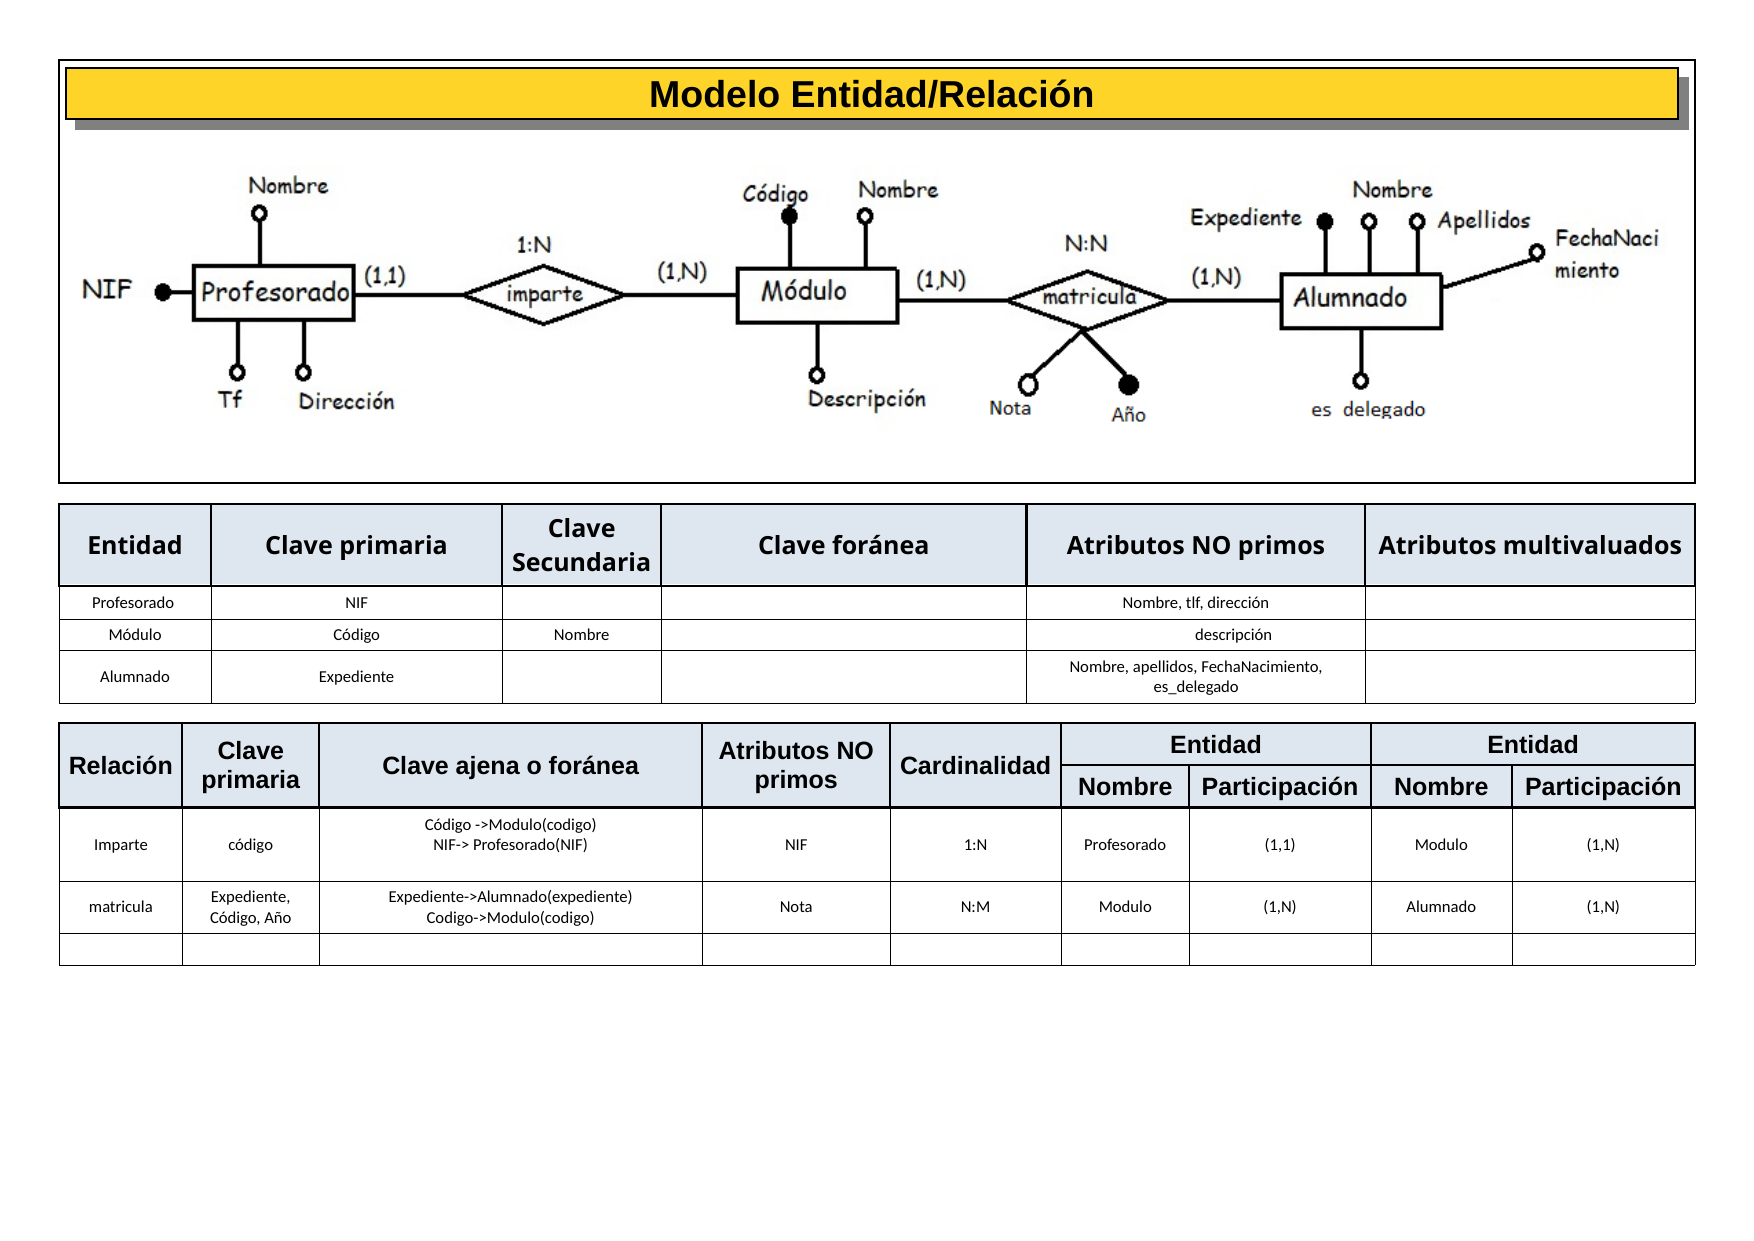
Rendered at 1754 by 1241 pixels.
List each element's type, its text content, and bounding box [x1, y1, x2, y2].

table_cell [320, 934, 702, 965]
table_cell (1,1) [1190, 809, 1371, 881]
table_header Entidad [1062, 724, 1370, 764]
table_cell Nota [703, 882, 890, 933]
table_cell Alumnado [60, 651, 211, 702]
table_cell [183, 934, 319, 965]
table_cell Nombre, tlf, dirección [1027, 587, 1365, 618]
table_cell Participación [1513, 766, 1694, 806]
table_cell Alumnado [1372, 882, 1512, 933]
table_cell (1,N) [1190, 882, 1371, 933]
table_cell Profesorado [60, 587, 211, 618]
table_cell (1,N) [1513, 882, 1695, 933]
table_header Clave foránea [662, 505, 1025, 584]
table_cell [703, 934, 890, 965]
table_header Entidad [1372, 724, 1694, 764]
table_cell [60, 136, 1694, 482]
table_cell Participación [1190, 766, 1370, 806]
table_cell [503, 587, 661, 618]
table_cell matricula [60, 882, 182, 933]
table_cell Nombre, apellidos, FechaNacimiento, es_delegado [1027, 651, 1365, 702]
table_cell Expediente->Alumnado(expediente) Codigo->Modulo(codigo) [320, 882, 702, 933]
table_cell N:M [891, 882, 1061, 933]
table_cell Expediente, Código, Año [183, 882, 319, 933]
table_cell [1372, 934, 1512, 965]
table_cell código [183, 809, 319, 881]
table_cell descripción [1027, 620, 1365, 650]
picture [64, 141, 1690, 448]
table_cell [1366, 651, 1695, 702]
table_cell Código [212, 620, 502, 650]
table_cell NIF [703, 809, 890, 881]
table_header Relación [60, 724, 181, 806]
table_cell [503, 651, 661, 702]
table_cell Módulo [60, 620, 211, 650]
table_cell [662, 651, 1026, 702]
table_header Atributos NO primos [703, 724, 889, 806]
table_header Atributos NO primos [1028, 505, 1364, 584]
table_header Clave Secundaria [503, 505, 660, 584]
table_cell Imparte [60, 809, 182, 881]
table_cell Modulo [1062, 882, 1189, 933]
table_cell [1513, 934, 1695, 965]
table_header Atributos multivaluados [1366, 505, 1694, 584]
table_cell [1366, 587, 1695, 618]
table_cell 1:N [891, 809, 1061, 881]
table_cell [891, 934, 1061, 965]
table_cell Código ->Modulo(codigo) NIF-> Profesorado(NIF) [320, 809, 702, 881]
table_cell Modulo [1372, 809, 1512, 881]
table_cell Nombre [503, 620, 661, 650]
table_cell Nombre [1372, 766, 1511, 806]
table_header Entidad [60, 505, 210, 584]
table_cell Expediente [212, 651, 502, 702]
table_header Modelo Entidad/Relación [60, 61, 1694, 136]
table_header Clave primaria [183, 724, 318, 806]
table_cell [1190, 934, 1371, 965]
table_cell NIF [212, 587, 502, 618]
table_cell [1062, 934, 1189, 965]
table_cell (1,N) [1513, 809, 1695, 881]
table_header Clave primaria [212, 505, 501, 584]
table_cell [662, 620, 1026, 650]
table_header Clave ajena o foránea [320, 724, 701, 806]
table_cell [60, 934, 182, 965]
table_cell Profesorado [1062, 809, 1189, 881]
table_cell [662, 587, 1026, 618]
table_cell [1366, 620, 1695, 650]
table_cell Nombre [1062, 766, 1188, 806]
table_header Cardinalidad [891, 724, 1060, 806]
